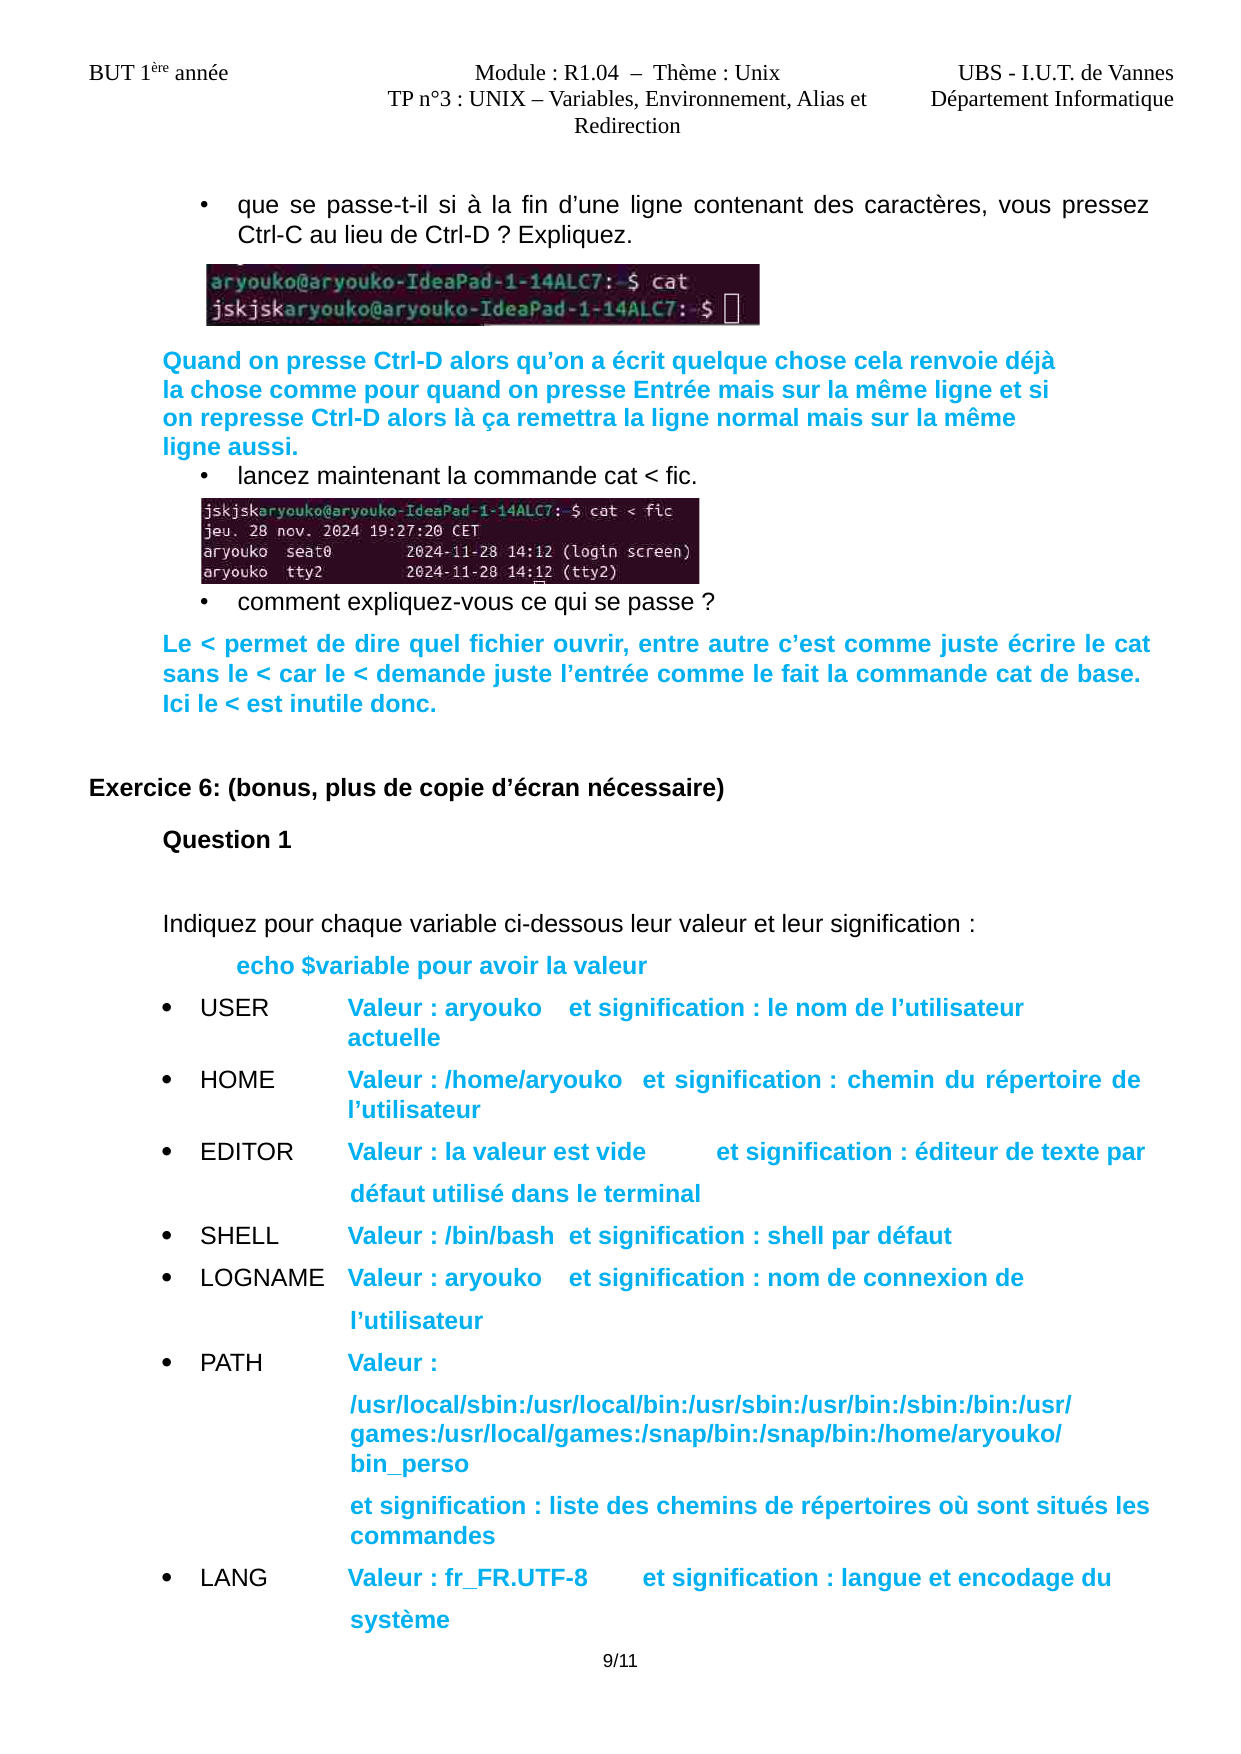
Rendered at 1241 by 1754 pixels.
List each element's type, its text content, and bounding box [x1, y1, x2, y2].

text la chose comme pour quand on presse Entrée mais sur la même ligne et si [89, 374, 1151, 403]
list comment expliquez-vous ce qui se passe ? [200, 587, 1151, 616]
list HOME Valeur : /home/aryouko et signification : chemin du répertoire de l’utilisateur [162, 1065, 1151, 1124]
list LANG Valeur : fr_FR.UTF-8 et signification : langue et encodage du [162, 1563, 1151, 1592]
list l’utilisateur [312, 1306, 1151, 1334]
text on represse Ctrl-D alors là ça remettra la ligne normal mais sur la même [89, 403, 1151, 432]
text Question 1 [89, 825, 1151, 854]
text Quand on presse Ctrl-D alors qu’on a écrit quelque chose cela renvoie déjà [89, 346, 1151, 374]
list défaut utilisé dans le terminal [312, 1179, 1151, 1208]
list lancez maintenant la commande cat < fic. [200, 461, 1151, 490]
list PATH Valeur : [162, 1348, 1151, 1377]
picture [206, 264, 760, 326]
picture [201, 498, 700, 584]
text ligne aussi. [89, 432, 1151, 461]
list et signification : liste des chemins de répertoires où sont situés les commandes [312, 1491, 1151, 1549]
list système [312, 1605, 1151, 1634]
text echo $variable pour avoir la valeur [89, 951, 1151, 980]
list LOGNAME Valeur : aryouko et signification : nom de connexion de [162, 1263, 1151, 1292]
text Indiquez pour chaque variable ci-dessous leur valeur et leur signification : [89, 909, 1151, 938]
text Le < permet de dire quel fichier ouvrir, entre autre c’est comme juste écrire le cat sans le < car le < demande juste l’entrée comme le fait la commande cat de base. Ici le < est inutile donc. [89, 629, 1151, 717]
text Exercice 6: (bonus, plus de copie d’écran nécessaire) [89, 773, 1151, 801]
list EDITOR Valeur : la valeur est vide et signification : éditeur de texte par [162, 1137, 1151, 1166]
list que se passe-t-il si à la fin d’une ligne contenant des caractères, vous pressez Ctrl-C au lieu de Ctrl-D ? Expliquez. [200, 190, 1151, 248]
list USER Valeur : aryouko et signification : le nom de l’utilisateur actuelle [162, 993, 1151, 1052]
list /usr/local/sbin:/usr/local/bin:/usr/sbin:/usr/bin:/sbin:/bin:/usr/games:/usr/local/games:/snap/bin:/snap/bin:/home/aryouko/bin_perso [312, 1390, 1151, 1478]
list SHELL Valeur : /bin/bash et signification : shell par défaut [162, 1221, 1151, 1250]
